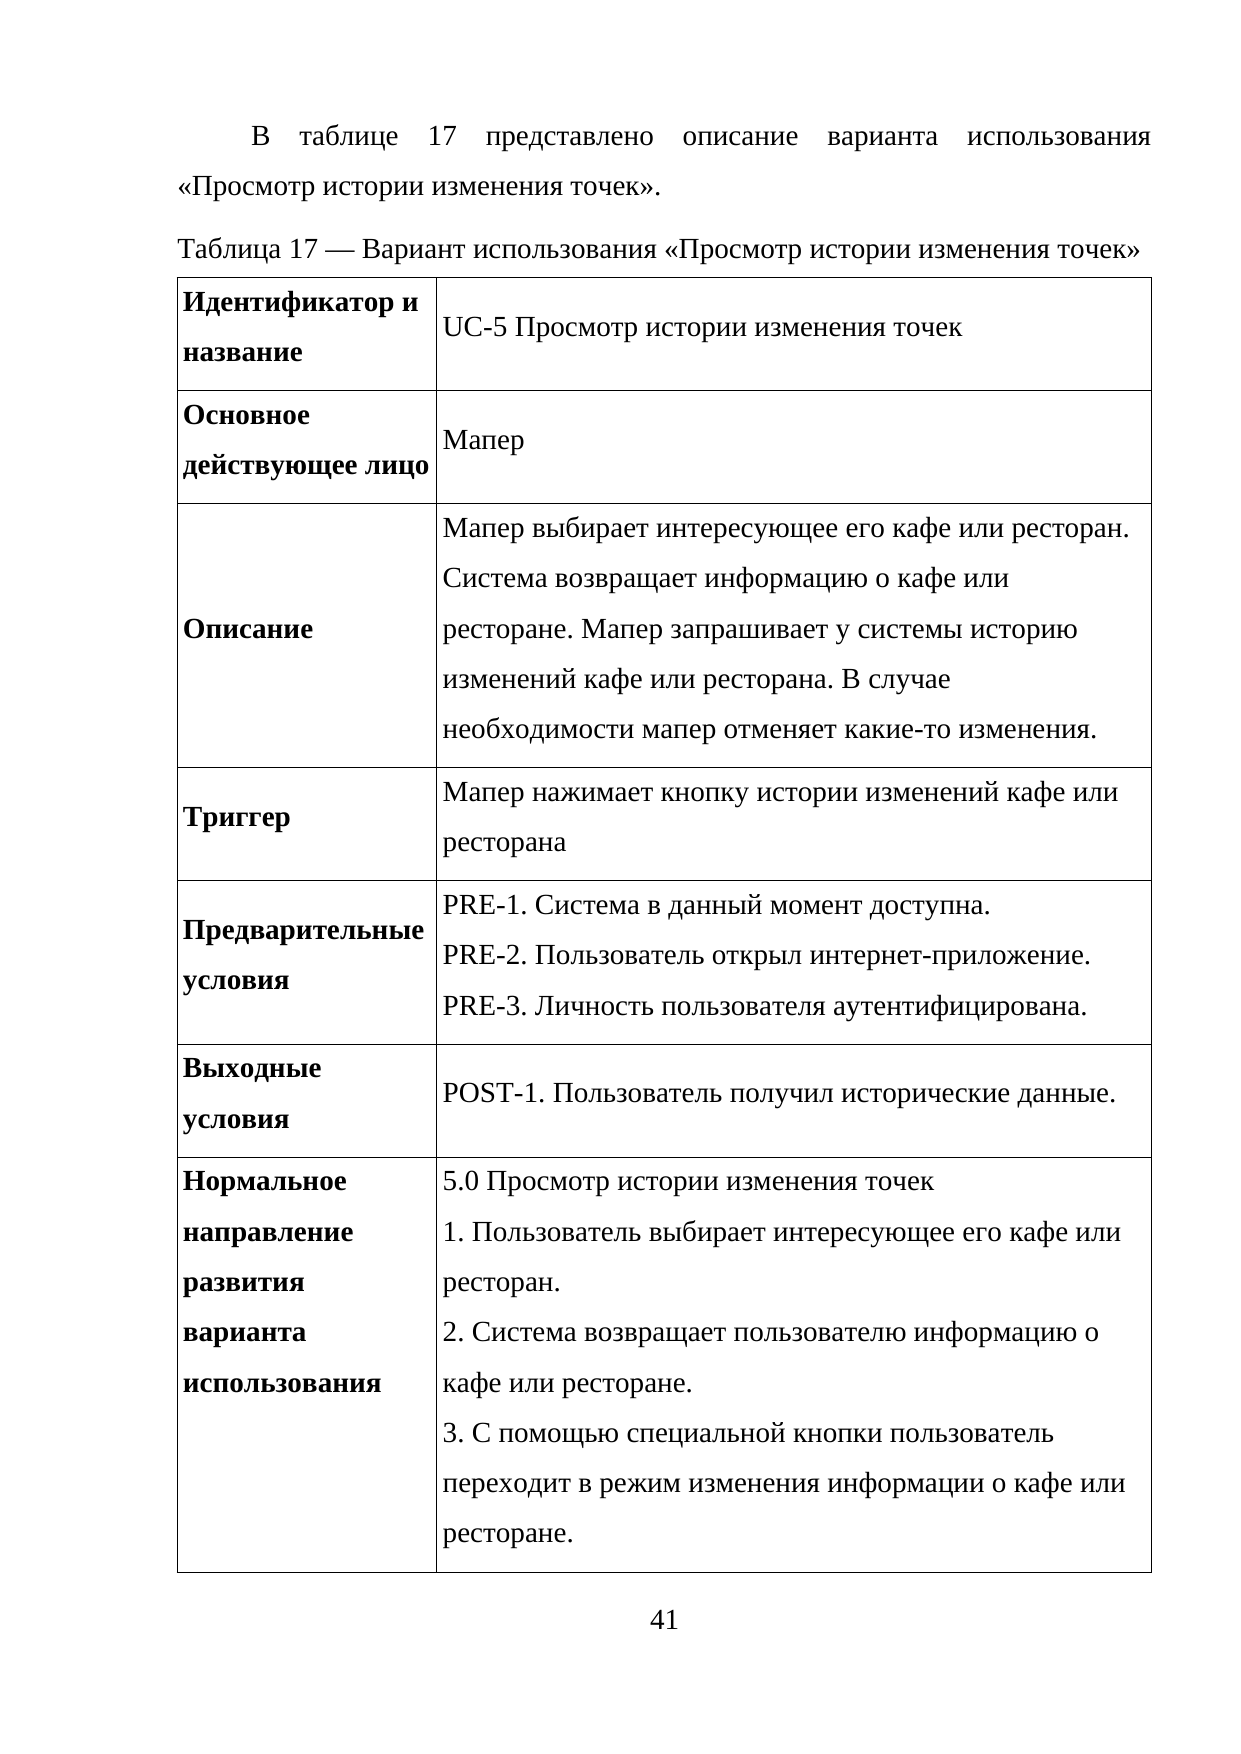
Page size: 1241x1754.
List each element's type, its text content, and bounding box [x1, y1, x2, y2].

table_cell Мапер выбирает интересующее его кафе или ресторан. Система возвращает информацию о кафе или ресторане. Мапер запрашивает у системы историю изменений кафе или ресторана. В случае необходимости мапер отменяет какие-то изменения. [437, 504, 1151, 767]
table_cell Описание [178, 504, 436, 767]
text Таблица 17 — Вариант использования «Просмотр истории изменения точек» [177, 231, 1152, 265]
text В таблице 17 представлено описание варианта использования «Просмотр истории изменения точек». [177, 118, 1152, 202]
table_cell POST-1. Пользователь получил исторические данные. [437, 1045, 1151, 1157]
table_cell 5.0 Просмотр истории изменения точек 1. Пользователь выбирает интересующее его кафе или ресторан. 2. Система возвращает пользователю информацию о кафе или ресторане. 3. С помощью специальной кнопки пользователь переходит в режим изменения информации о кафе или ресторане. [437, 1158, 1151, 1572]
table_cell Мапер нажимает кнопку истории изменений кафе или ресторана [437, 768, 1151, 880]
table_cell Мапер [437, 391, 1151, 503]
table_cell Триггер [178, 768, 436, 880]
table_cell PRE-1. Система в данный момент доступна. PRE-2. Пользователь открыл интернет-приложение. PRE-3. Личность пользователя аутентифицирована. [437, 881, 1151, 1044]
table_header UC-5 Просмотр истории изменения точек [437, 278, 1151, 390]
table_header Идентификатор и название [178, 278, 436, 390]
table_cell Выходные условия [178, 1045, 436, 1157]
table_cell Нормальное направление развития варианта использования [178, 1158, 436, 1572]
table_cell Предварительные условия [178, 881, 436, 1044]
table_cell Основное действующее лицо [178, 391, 436, 503]
